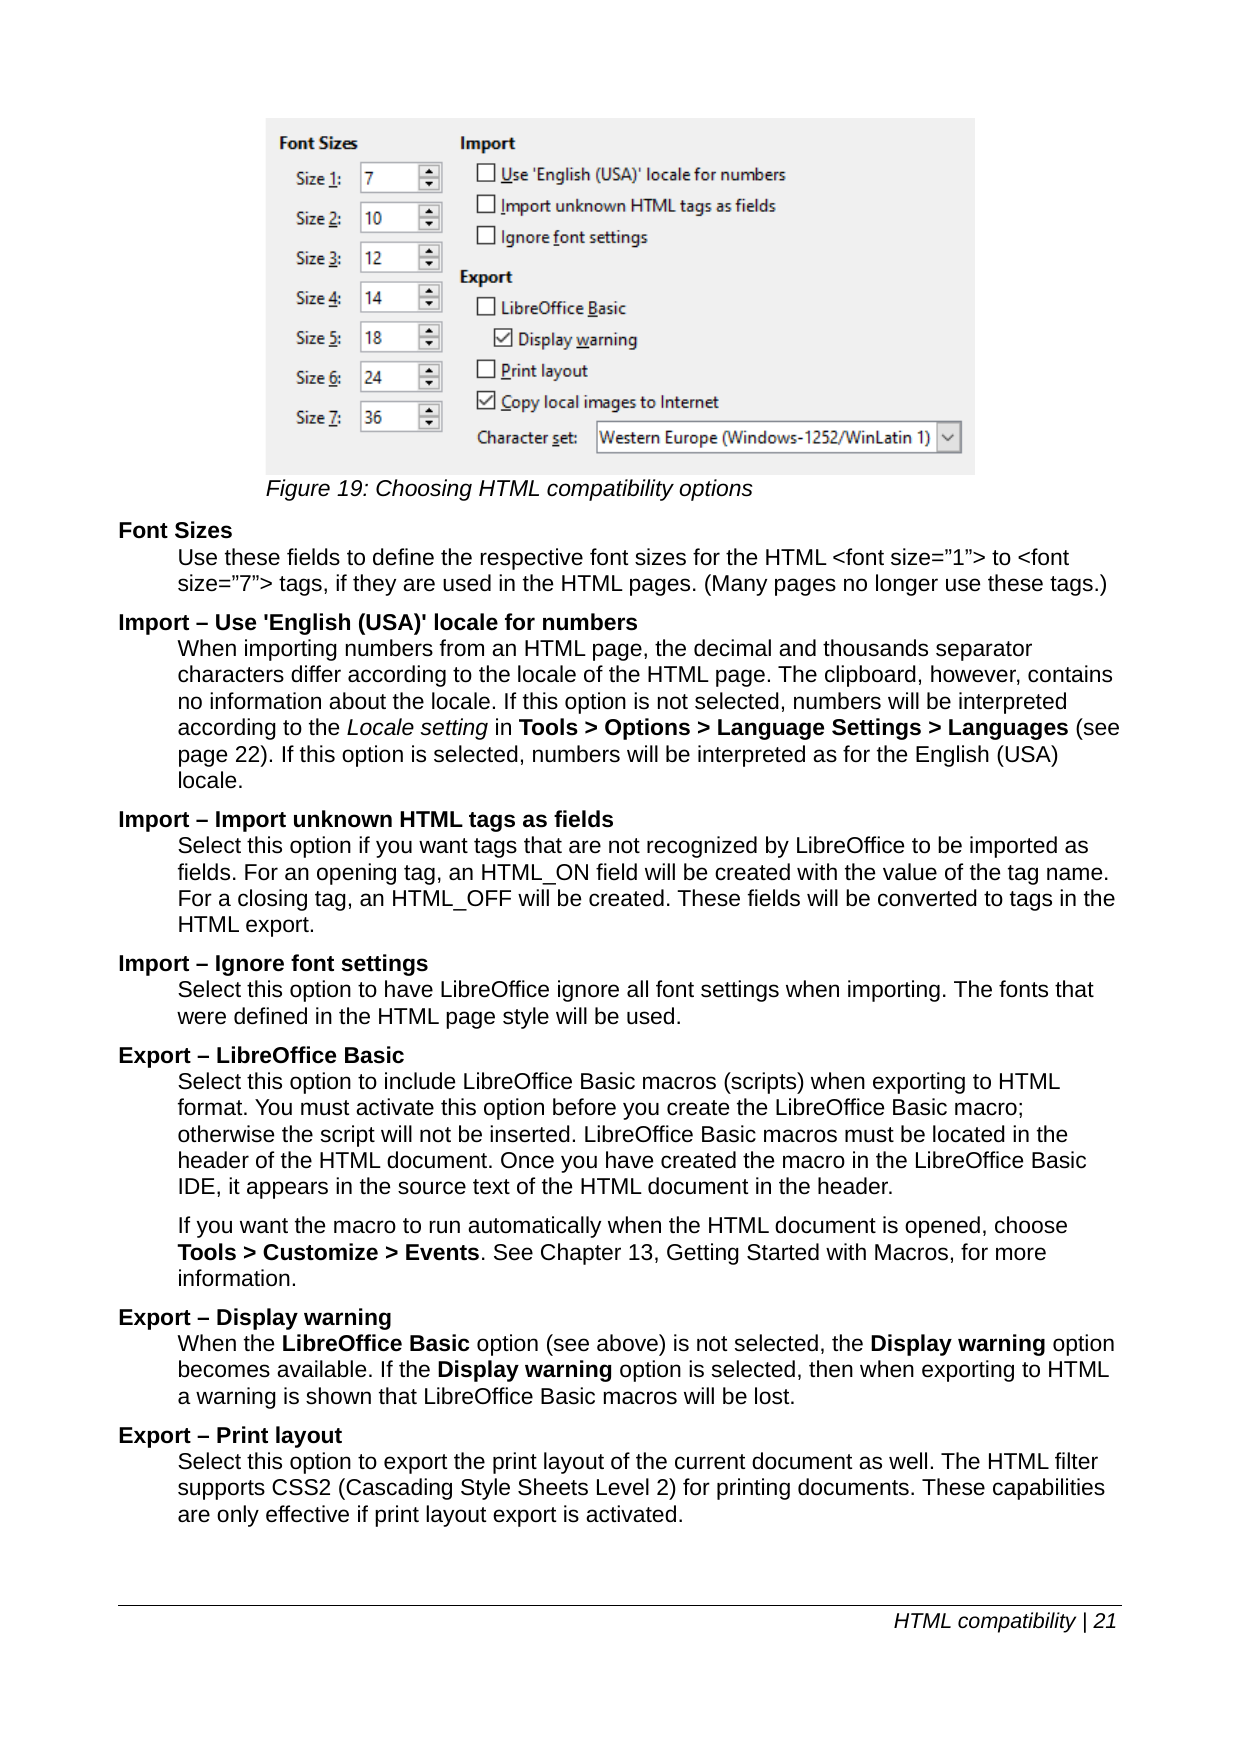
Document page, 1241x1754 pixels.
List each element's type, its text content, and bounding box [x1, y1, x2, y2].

text Export – Display warning [118, 1304, 1122, 1330]
text Use these fields to define the respective font sizes for the HTML <font size=”1”> to <font size=”7”> tags, if they are used in the HTML pages. (Many pages no longer use these tags.) [177, 543, 1122, 596]
text Select this option to include LibreOffice Basic macros (scripts) when exporting to HTML format. You must activate this option before you create the LibreOffice Basic macro; otherwise the script will not be inserted. LibreOffice Basic macros must be located in the header of the HTML document. Once you have created the macro in the LibreOffice Basic IDE, it appears in the source text of the HTML document in the header. [177, 1068, 1122, 1200]
text Export – Print layout [118, 1422, 1122, 1448]
text Import – Ignore font settings [118, 950, 1122, 976]
text Select this option to export the print layout of the current document as well. The HTML filter supports CSS2 (Cascading Style Sheets Level 2) for printing documents. These capabilities are only effective if print layout export is activated. [177, 1448, 1122, 1527]
text Font Sizes [118, 517, 1122, 543]
picture [265, 118, 975, 475]
text Export – LibreOffice Basic [118, 1042, 1122, 1068]
text Figure 19: Choosing HTML compatibility options [266, 475, 975, 501]
text Import – Use 'English (USA)' locale for numbers [118, 609, 1122, 635]
text Import – Import unknown HTML tags as fields [118, 806, 1122, 832]
text Select this option if you want tags that are not recognized by LibreOffice to be imported as fields. For an opening tag, an HTML_ON field will be created with the value of the tag name. For a closing tag, an HTML_OFF will be created. These fields will be converted to tags in the HTML export. [177, 832, 1122, 937]
text When importing numbers from an HTML page, the decimal and thousands separator characters differ according to the locale of the HTML page. The clipboard, however, contains no information about the locale. If this option is not selected, numbers will be interpreted according to the Locale setting in Tools > Options > Language Settings > Languages (see page 22). If this option is selected, numbers will be interpreted as for the English (USA) locale. [177, 635, 1122, 793]
text When the LibreOffice Basic option (see above) is not selected, the Display warning option becomes available. If the Display warning option is selected, then when exporting to HTML a warning is shown that LibreOffice Basic macros will be lost. [177, 1330, 1122, 1409]
text Select this option to have LibreOffice ignore all font settings when importing. The fonts that were defined in the HTML page style will be used. [177, 976, 1122, 1029]
text If you want the macro to run automatically when the HTML document is opened, choose Tools > Customize > Events. See Chapter 13, Getting Started with Macros, for more information. [177, 1212, 1122, 1291]
